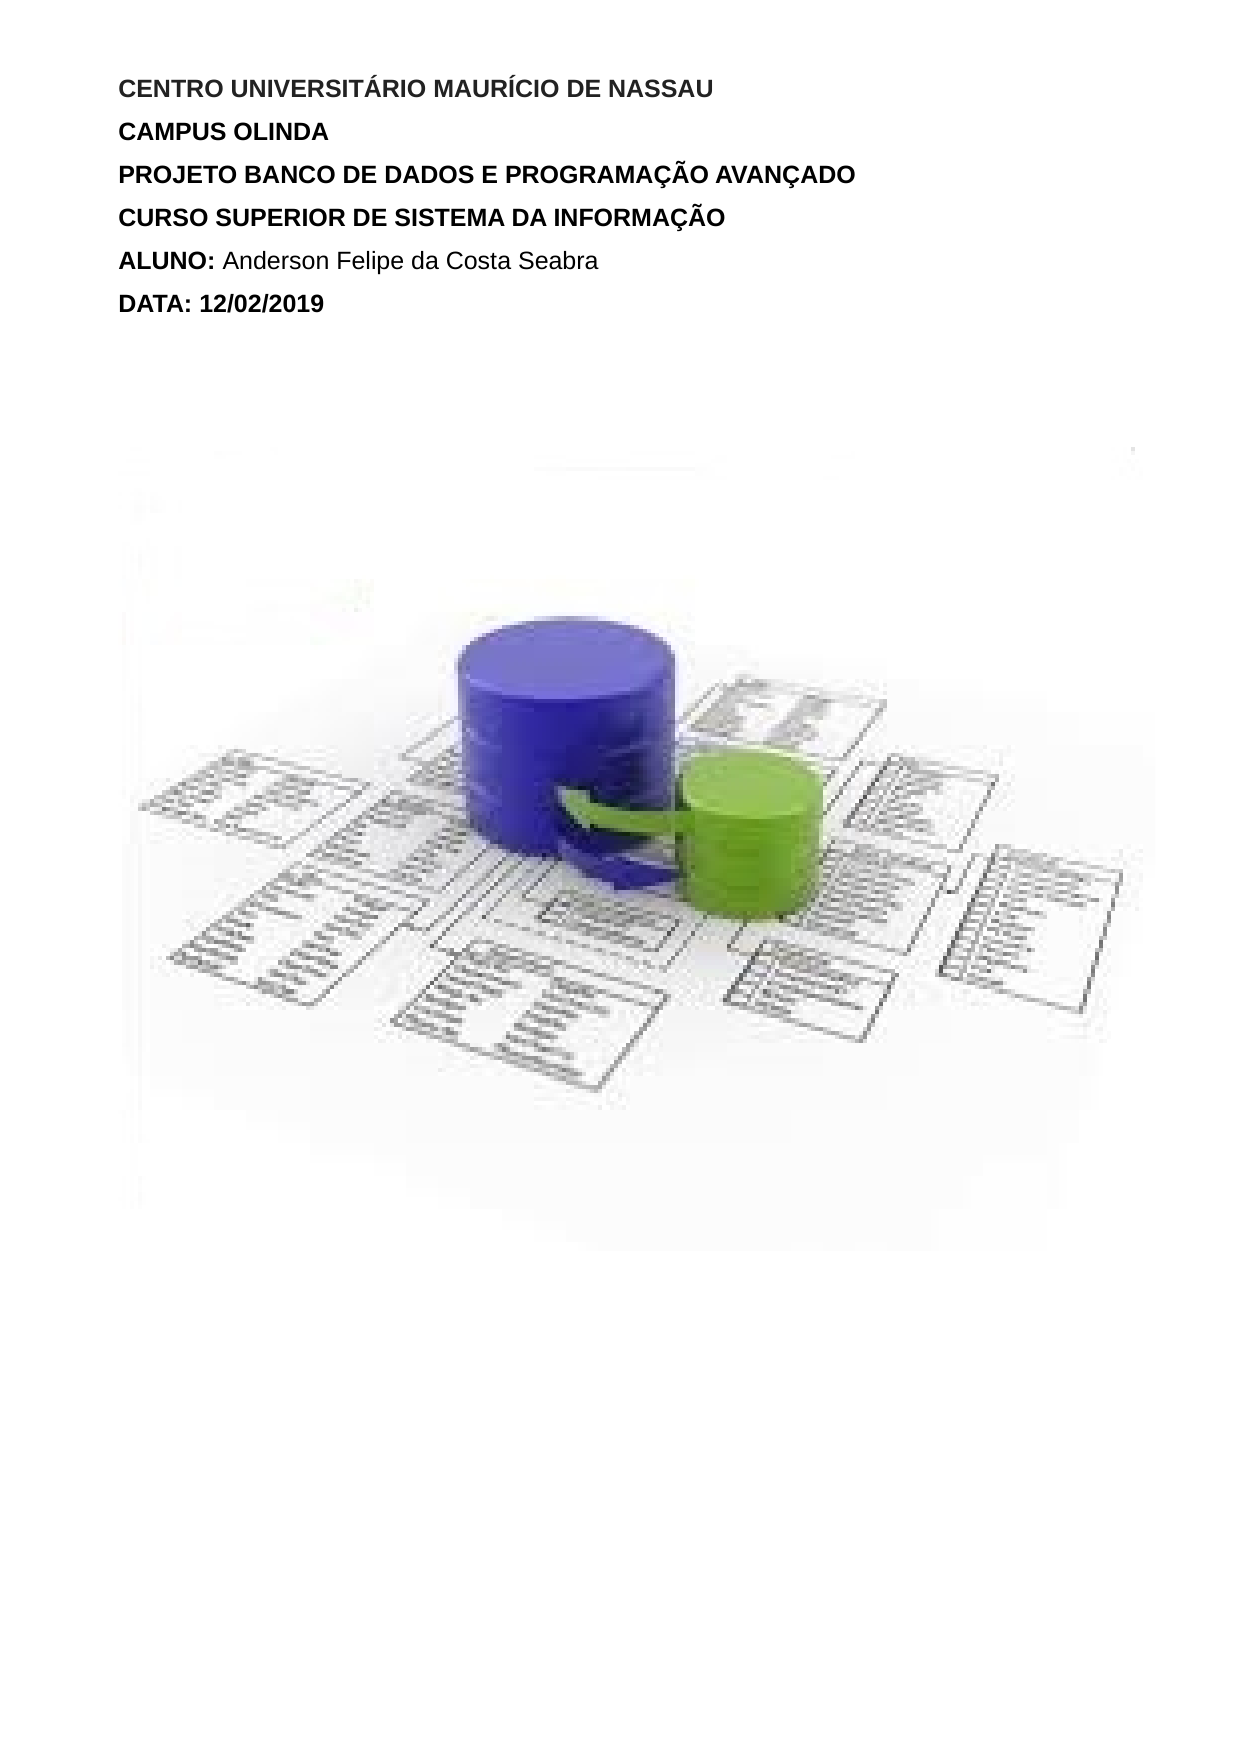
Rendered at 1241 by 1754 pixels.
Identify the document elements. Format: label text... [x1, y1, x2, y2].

text CAMPUS OLINDA [118, 117, 1122, 146]
text DATA: 12/02/2019 [118, 289, 1122, 318]
text ALUNO: Anderson Felipe da Costa Seabra [118, 246, 1122, 275]
text CURSO SUPERIOR DE SISTEMA DA INFORMAÇÃO [118, 203, 1122, 232]
text PROJETO BANCO DE DADOS E PROGRAMAÇÃO AVANÇADO [118, 160, 1122, 189]
text CENTRO UNIVERSITÁRIO MAURÍCIO DE NASSAU [118, 74, 1122, 103]
